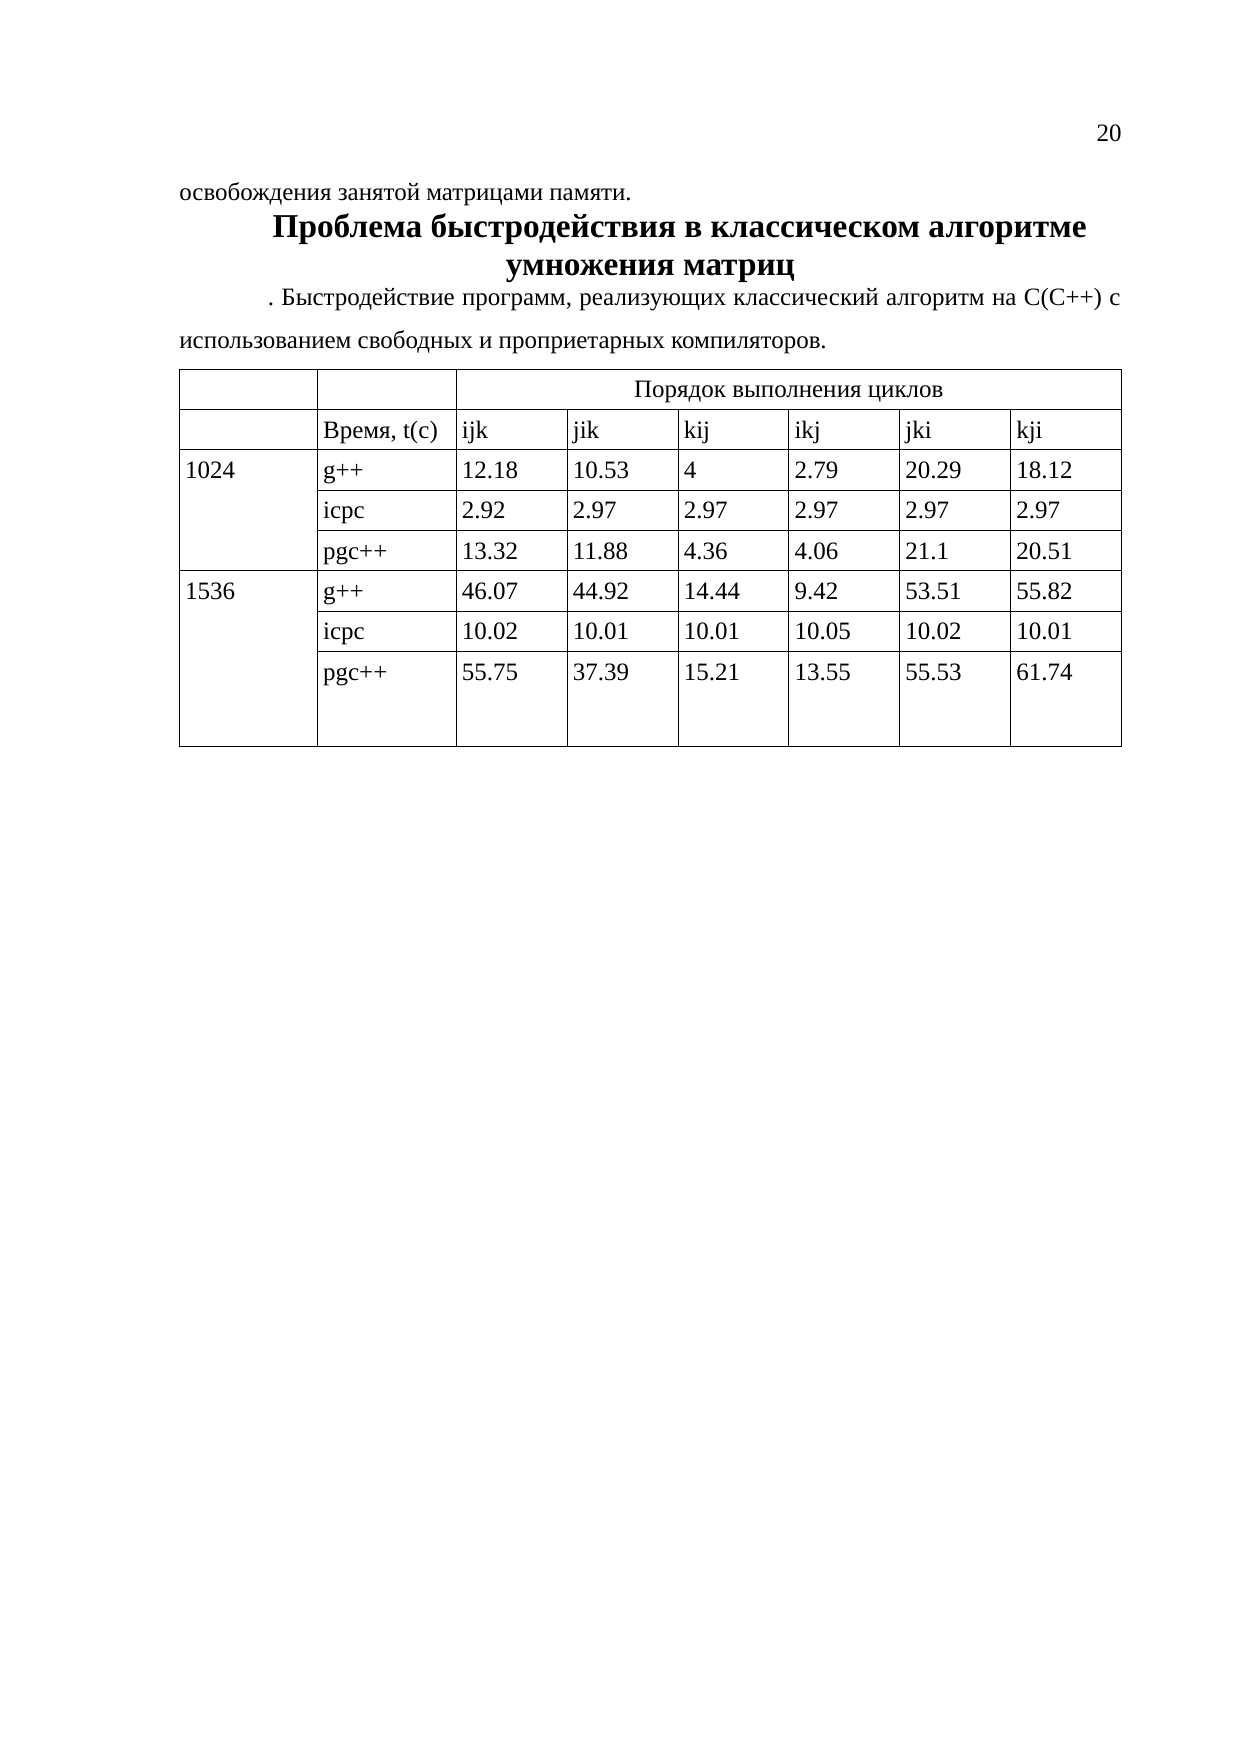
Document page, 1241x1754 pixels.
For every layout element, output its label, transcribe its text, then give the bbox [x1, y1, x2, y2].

table_cell 20.51 [1011, 531, 1121, 570]
table_cell pgc++ [318, 531, 456, 570]
table_cell kji [1011, 410, 1121, 449]
table_cell jik [568, 410, 678, 449]
table_cell 61.74 [1011, 652, 1121, 746]
table_cell 10.01 [568, 612, 678, 651]
table_cell 46.07 [457, 571, 567, 611]
table_cell 2.97 [900, 491, 1010, 530]
text освобождения занятой матрицами памяти. [179, 177, 1121, 206]
table_cell 9.42 [789, 571, 899, 611]
table_cell 44.92 [568, 571, 678, 611]
table_cell 13.32 [457, 531, 567, 570]
table_cell 1536 [180, 571, 317, 746]
table_cell 1024 [180, 450, 317, 570]
table_cell 2.97 [568, 491, 678, 530]
table_cell 4 [679, 450, 788, 490]
table_cell 10.05 [789, 612, 899, 651]
table_cell 53.51 [900, 571, 1010, 611]
table_cell 10.02 [457, 612, 567, 651]
text . Быстродействие программ, реализующих классический алгоритм на С(С++) с использованием свободных и проприетарных компиляторов. [179, 282, 1121, 354]
table_cell 18.12 [1011, 450, 1121, 490]
table_cell 15.21 [679, 652, 788, 746]
table_cell 37.39 [568, 652, 678, 746]
table_cell 20.29 [900, 450, 1010, 490]
table_cell g++ [318, 571, 456, 611]
table_cell 55.82 [1011, 571, 1121, 611]
table_cell 2.97 [789, 491, 899, 530]
table_cell 2.97 [1011, 491, 1121, 530]
text Проблема быстродействия в классическом алгоритме умножения матриц [179, 206, 1121, 282]
table_cell 12.18 [457, 450, 567, 490]
table_cell pgc++ [318, 652, 456, 746]
table_cell 13.55 [789, 652, 899, 746]
table_cell ijk [457, 410, 567, 449]
table_cell [180, 410, 317, 449]
table_cell 55.75 [457, 652, 567, 746]
table_cell g++ [318, 450, 456, 490]
table_cell kij [679, 410, 788, 449]
table_cell 2.92 [457, 491, 567, 530]
table_cell icpc [318, 491, 456, 530]
table_cell 55.53 [900, 652, 1010, 746]
table_cell 10.01 [1011, 612, 1121, 651]
table_cell 10.01 [679, 612, 788, 651]
table_cell 10.02 [900, 612, 1010, 651]
table_cell icpc [318, 612, 456, 651]
table_cell 14.44 [679, 571, 788, 611]
table_header [180, 370, 317, 409]
table_cell ikj [789, 410, 899, 449]
table_cell 11.88 [568, 531, 678, 570]
table_cell 10.53 [568, 450, 678, 490]
table_header Порядок выполнения циклов [457, 370, 1121, 409]
table_cell 21.1 [900, 531, 1010, 570]
table_cell 4.06 [789, 531, 899, 570]
table_cell 4.36 [679, 531, 788, 570]
table_cell jki [900, 410, 1010, 449]
table_header [318, 370, 456, 409]
table_cell 2.79 [789, 450, 899, 490]
table_cell Время, t(c) [318, 410, 456, 449]
table_cell 2.97 [679, 491, 788, 530]
